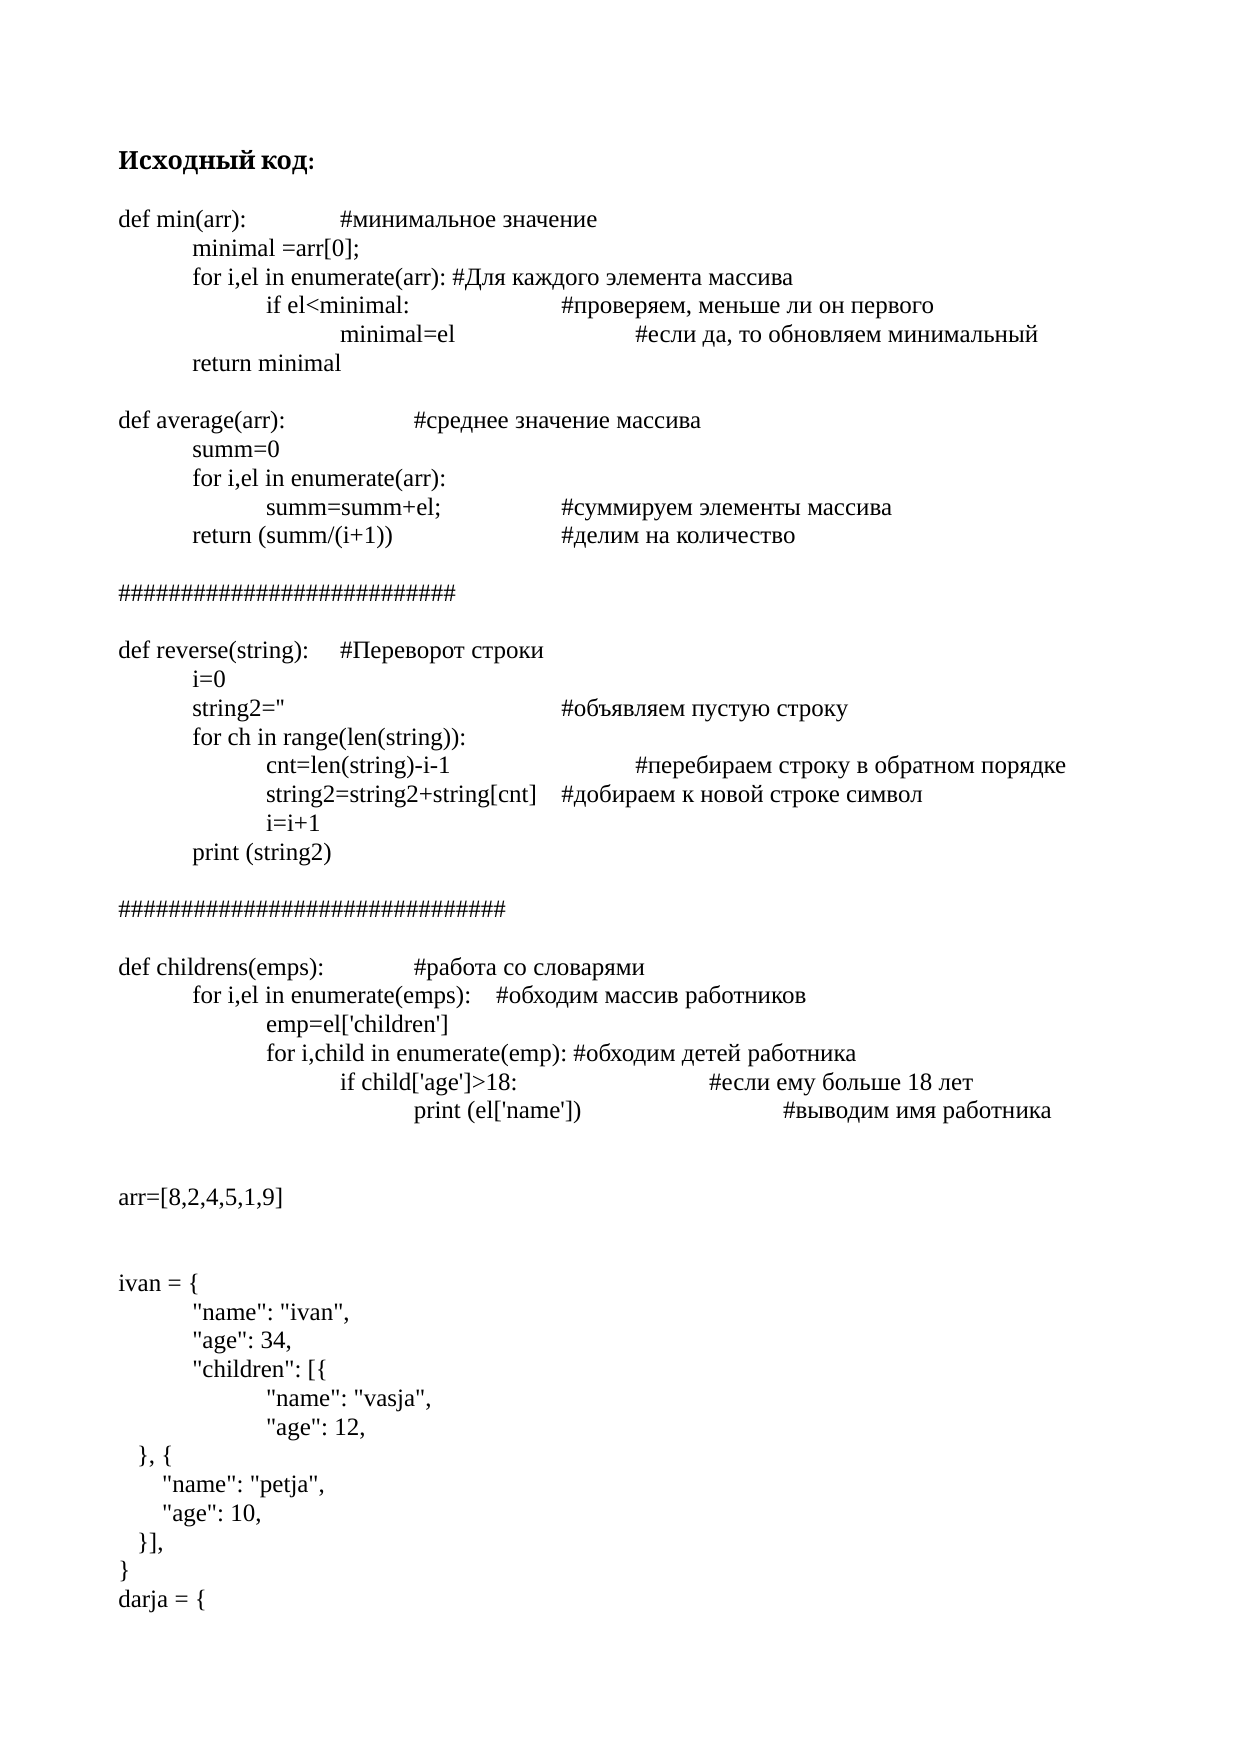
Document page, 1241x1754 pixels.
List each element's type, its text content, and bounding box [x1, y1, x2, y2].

text if child['age']>18: #если ему больше 18 лет [118, 1067, 1122, 1096]
text emp=el['children'] [118, 1009, 1122, 1038]
text def average(arr): #среднее значение массива [118, 406, 1122, 434]
text "age": 12, [118, 1412, 1122, 1441]
text i=i+1 [118, 808, 1122, 837]
text def min(arr): #минимальное значение [118, 204, 1122, 233]
text "children": [{ [118, 1354, 1122, 1383]
text for i,child in enumerate(emp): #обходим детей работника [118, 1038, 1122, 1067]
text def childrens(emps): #работа со словарями [118, 952, 1122, 981]
text for i,el in enumerate(arr): [118, 463, 1122, 492]
text if el<minimal: #проверяем, меньше ли он первого [118, 291, 1122, 319]
text "name": "vasja", [118, 1383, 1122, 1412]
text ########################### [118, 578, 1122, 607]
text darja = { [118, 1584, 1122, 1613]
text "age": 10, [118, 1498, 1122, 1527]
text print (string2) [118, 837, 1122, 866]
text Исходный код: [118, 147, 1122, 176]
text }], [118, 1527, 1122, 1556]
text cnt=len(string)-i-1 #перебираем строку в обратном порядке [118, 751, 1122, 779]
text return minimal [118, 348, 1122, 377]
text minimal=el #если да, то обновляем минимальный [118, 319, 1122, 348]
text summ=0 [118, 434, 1122, 463]
text for i,el in enumerate(emps): #обходим массив работников [118, 981, 1122, 1009]
text arr=[8,2,4,5,1,9] [118, 1182, 1122, 1211]
text return (summ/(i+1)) #делим на количество [118, 521, 1122, 549]
text ############################### [118, 894, 1122, 923]
text string2=string2+string[cnt] #добираем к новой строке символ [118, 779, 1122, 808]
text "name": "ivan", [118, 1297, 1122, 1326]
text "name": "petja", [118, 1469, 1122, 1498]
text minimal =arr[0]; [118, 233, 1122, 262]
text string2='' #объявляем пустую строку [118, 693, 1122, 722]
text def reverse(string): #Переворот строки [118, 636, 1122, 664]
text ivan = { [118, 1268, 1122, 1297]
text summ=summ+el; #суммируем элементы массива [118, 492, 1122, 521]
text for ch in range(len(string)): [118, 722, 1122, 751]
text "age": 34, [118, 1326, 1122, 1354]
text }, { [118, 1441, 1122, 1469]
text i=0 [118, 664, 1122, 693]
text print (el['name']) #выводим имя работника [118, 1096, 1122, 1124]
text for i,el in enumerate(arr): #Для каждого элемента массива [118, 262, 1122, 291]
text } [118, 1556, 1122, 1584]
